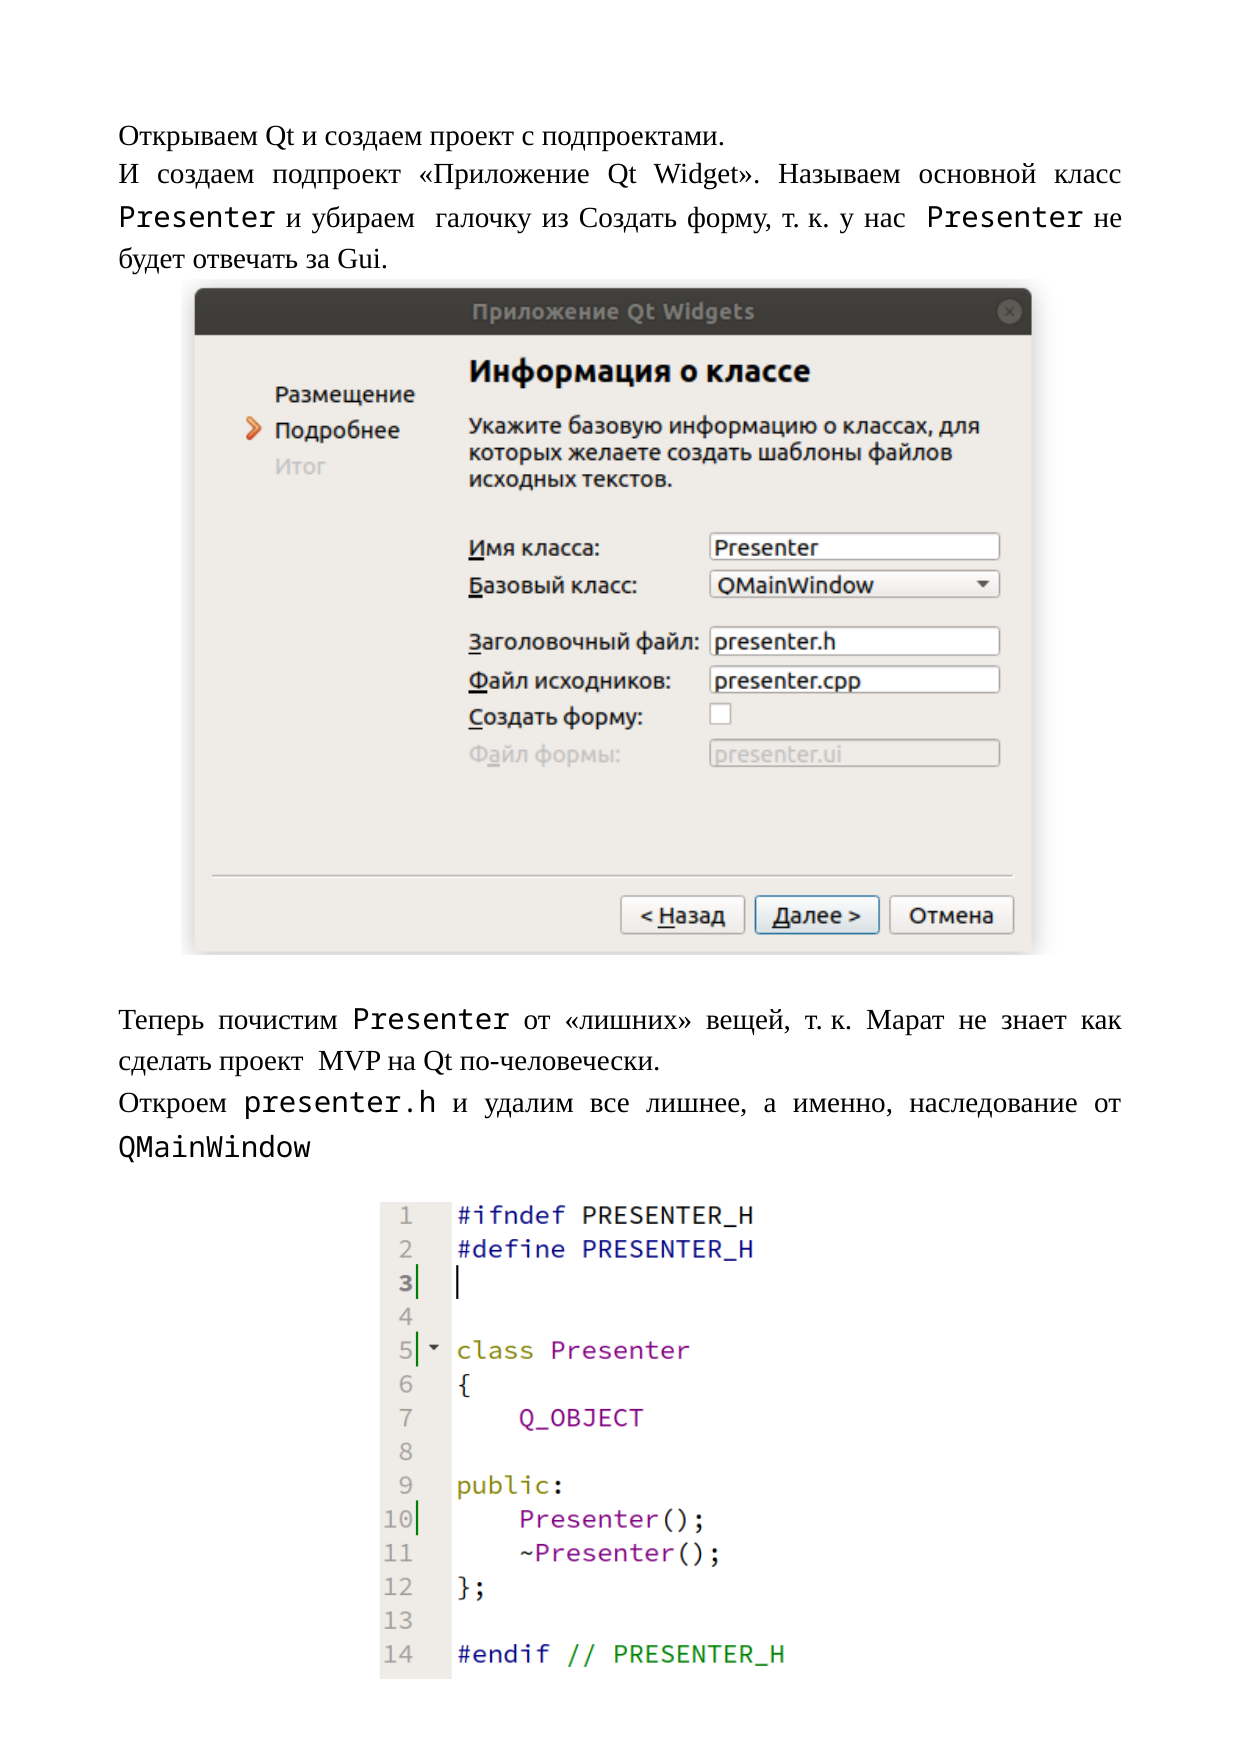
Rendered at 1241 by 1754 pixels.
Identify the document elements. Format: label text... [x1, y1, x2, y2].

text Открываем Qt и создаем проект с подпроектами. [118, 118, 1122, 152]
picture [379, 1202, 824, 1679]
text Откроем presenter.h и удалим все лишнее, а именно, наследование от QMainWindow [118, 1081, 1122, 1166]
text Теперь почистим Presenter от «лишних» вещей, т. к. Марат не знает как сделать проект MVP на Qt по-человечески. [118, 998, 1122, 1076]
picture [181, 279, 1060, 955]
text И создаем подпроект «Приложение Qt Widget». Называем основной класс Presenter и убираем галочку из Создать форму, т. к. у нас Presenter не будет отвечать за Gui. [118, 157, 1122, 274]
